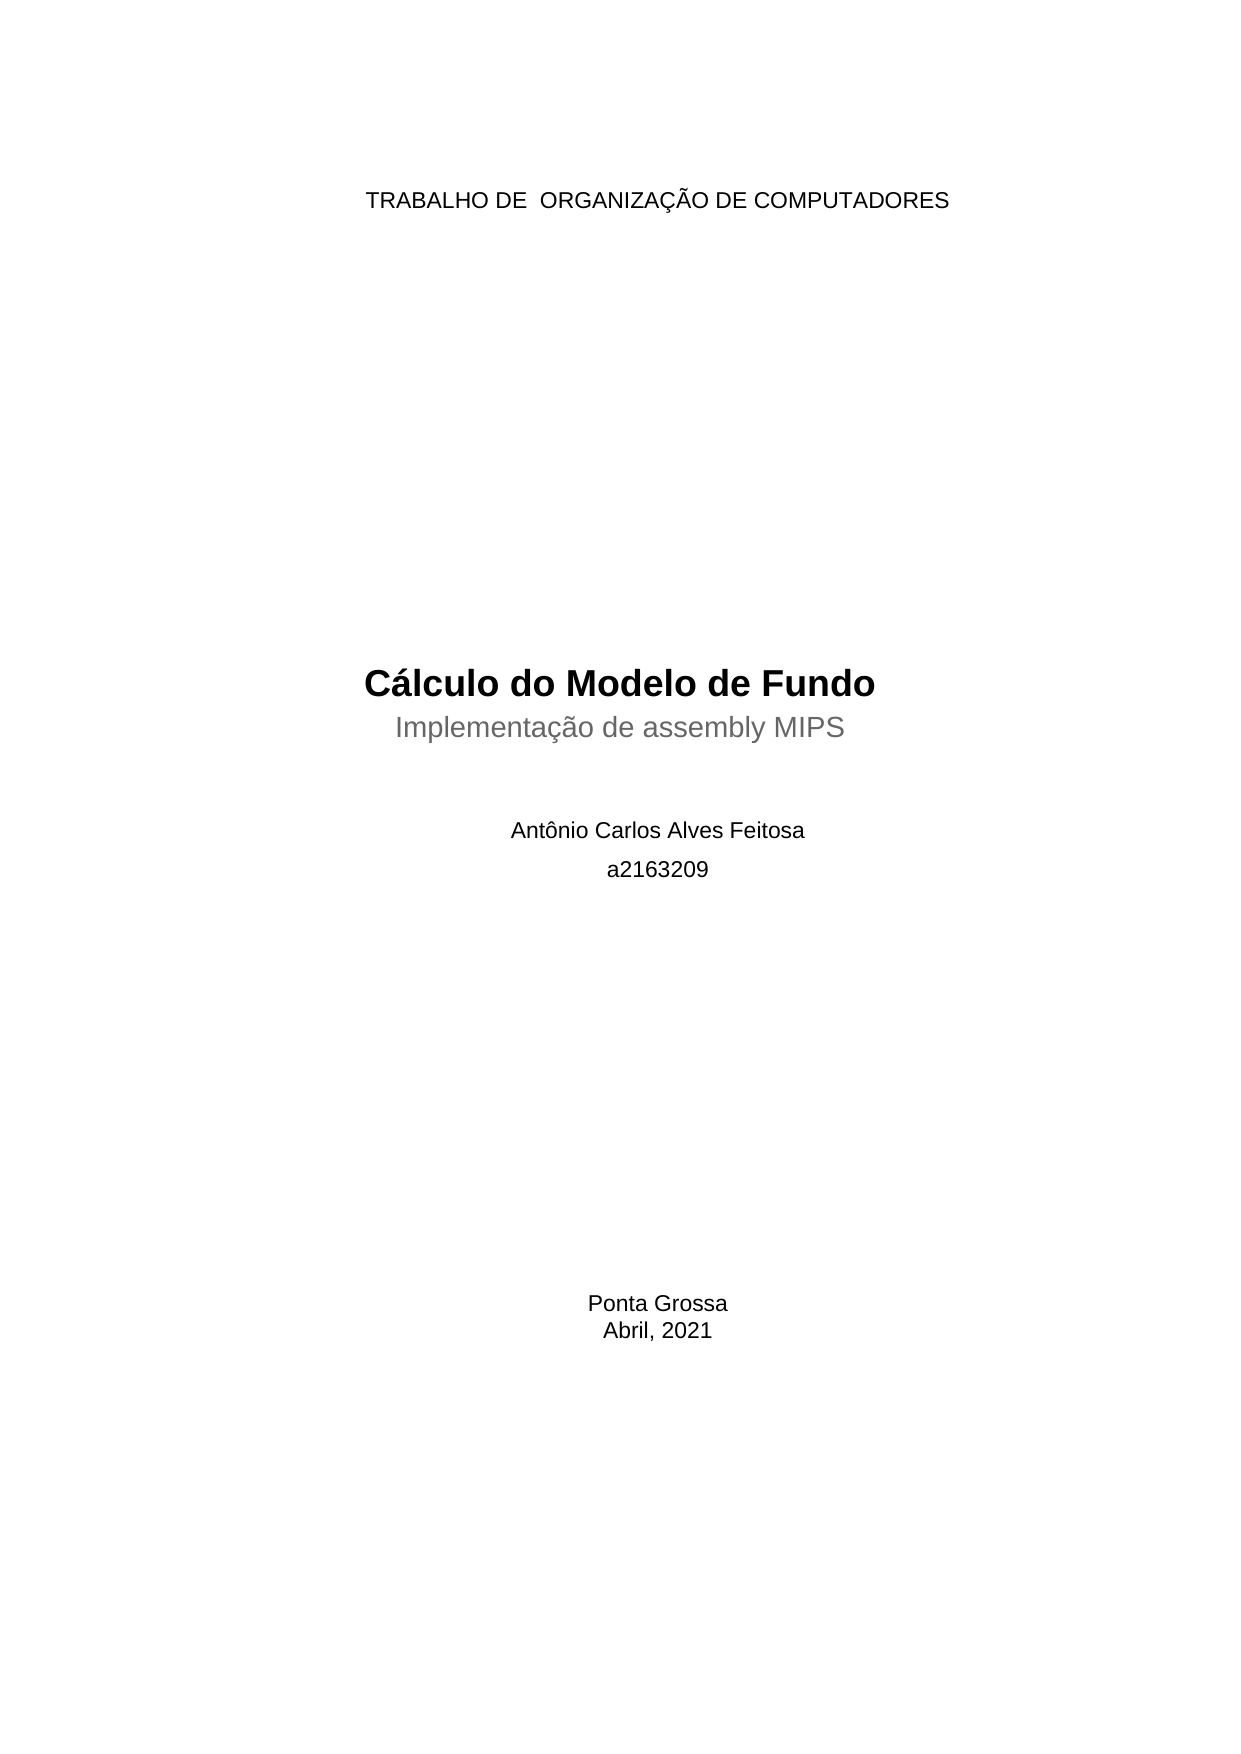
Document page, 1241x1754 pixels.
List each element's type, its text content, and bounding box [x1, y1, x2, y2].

title Cálculo do Modelo de Fundo [148, 661, 1093, 704]
text TRABALHO DE ORGANIZAÇÃO DE COMPUTADORES [148, 187, 1093, 213]
text Antônio Carlos Alves Feitosa [148, 817, 1093, 843]
text Abril, 2021 [148, 1317, 1093, 1343]
text a2163209 [148, 856, 1093, 882]
text Ponta Grossa [148, 1290, 1093, 1317]
subtitle Implementação de assembly MIPS [148, 710, 1093, 744]
